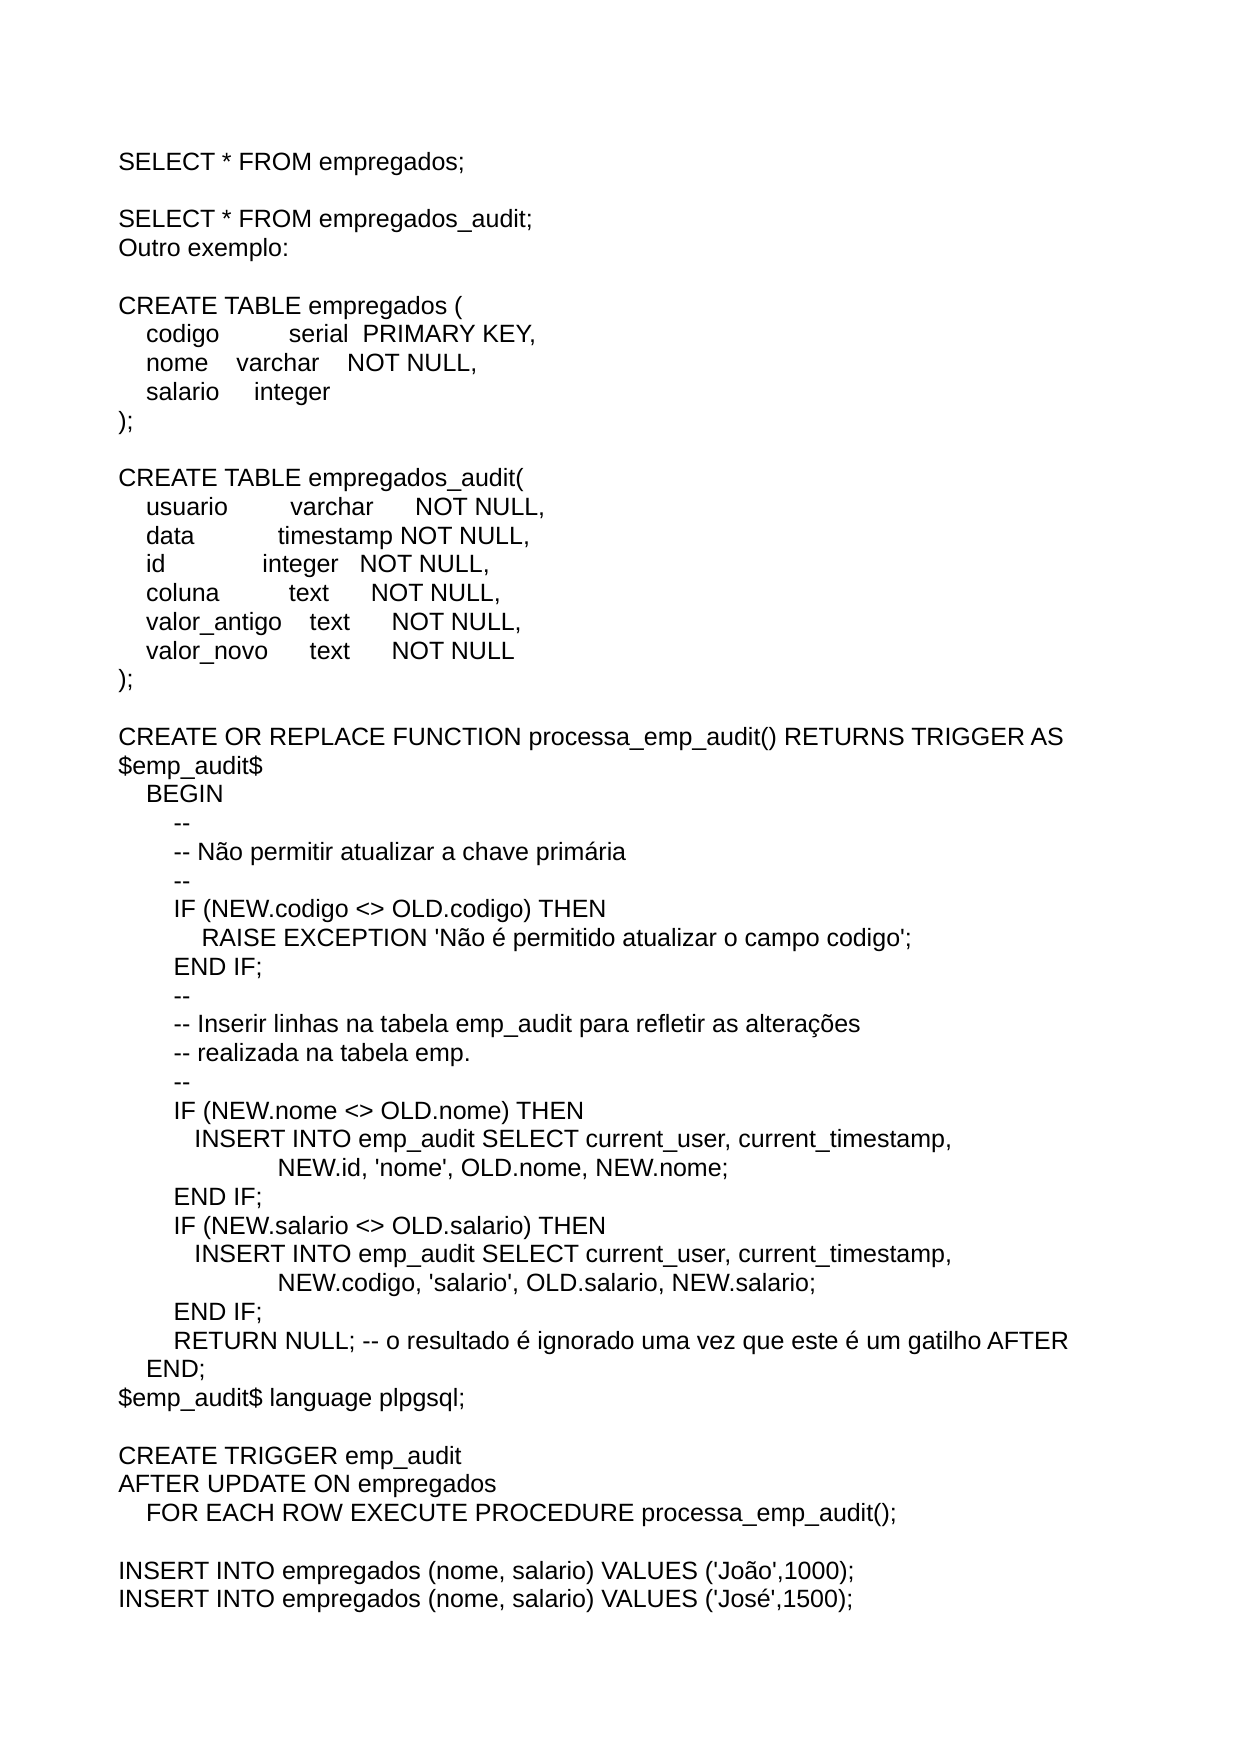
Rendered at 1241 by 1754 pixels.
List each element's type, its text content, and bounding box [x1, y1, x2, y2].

text END IF; [118, 1297, 1122, 1326]
text valor_antigo text NOT NULL, [118, 607, 1122, 636]
text END IF; [118, 1182, 1122, 1211]
text BEGIN [118, 779, 1122, 808]
text -- [118, 808, 1122, 837]
text INSERT INTO emp_audit SELECT current_user, current_timestamp, [118, 1124, 1122, 1153]
text CREATE OR REPLACE FUNCTION processa_emp_audit() RETURNS TRIGGER AS $emp_audit$ [118, 722, 1122, 779]
text $emp_audit$ language plpgsql; [118, 1383, 1122, 1412]
text -- realizada na tabela emp. [118, 1038, 1122, 1067]
text -- Inserir linhas na tabela emp_audit para refletir as alterações [118, 1009, 1122, 1038]
text INSERT INTO empregados (nome, salario) VALUES ('José',1500); [118, 1584, 1122, 1613]
text Outro exemplo: [118, 233, 1122, 262]
text IF (NEW.nome <> OLD.nome) THEN [118, 1096, 1122, 1124]
text CREATE TRIGGER emp_audit [118, 1441, 1122, 1469]
text usuario varchar NOT NULL, [118, 492, 1122, 521]
text -- [118, 866, 1122, 894]
text -- [118, 1067, 1122, 1096]
text NEW.codigo, 'salario', OLD.salario, NEW.salario; [118, 1268, 1122, 1297]
text AFTER UPDATE ON empregados [118, 1469, 1122, 1498]
text RAISE EXCEPTION 'Não é permitido atualizar o campo codigo'; [118, 923, 1122, 952]
text ); [118, 664, 1122, 693]
text -- [118, 981, 1122, 1009]
text CREATE TABLE empregados_audit( [118, 463, 1122, 492]
text SELECT * FROM empregados; [118, 147, 1122, 176]
text END IF; [118, 952, 1122, 981]
text coluna text NOT NULL, [118, 578, 1122, 607]
text NEW.id, 'nome', OLD.nome, NEW.nome; [118, 1153, 1122, 1182]
text FOR EACH ROW EXECUTE PROCEDURE processa_emp_audit(); [118, 1498, 1122, 1527]
text data timestamp NOT NULL, [118, 521, 1122, 549]
text -- Não permitir atualizar a chave primária [118, 837, 1122, 866]
text id integer NOT NULL, [118, 549, 1122, 578]
text valor_novo text NOT NULL [118, 636, 1122, 664]
text END; [118, 1354, 1122, 1383]
text ); [118, 406, 1122, 434]
text INSERT INTO empregados (nome, salario) VALUES ('João',1000); [118, 1556, 1122, 1584]
text IF (NEW.codigo <> OLD.codigo) THEN [118, 894, 1122, 923]
text salario integer [118, 377, 1122, 406]
text codigo serial PRIMARY KEY, [118, 319, 1122, 348]
text INSERT INTO emp_audit SELECT current_user, current_timestamp, [118, 1239, 1122, 1268]
text SELECT * FROM empregados_audit; [118, 204, 1122, 233]
text IF (NEW.salario <> OLD.salario) THEN [118, 1211, 1122, 1239]
text nome varchar NOT NULL, [118, 348, 1122, 377]
text CREATE TABLE empregados ( [118, 291, 1122, 319]
text RETURN NULL; -- o resultado é ignorado uma vez que este é um gatilho AFTER [118, 1326, 1122, 1354]
